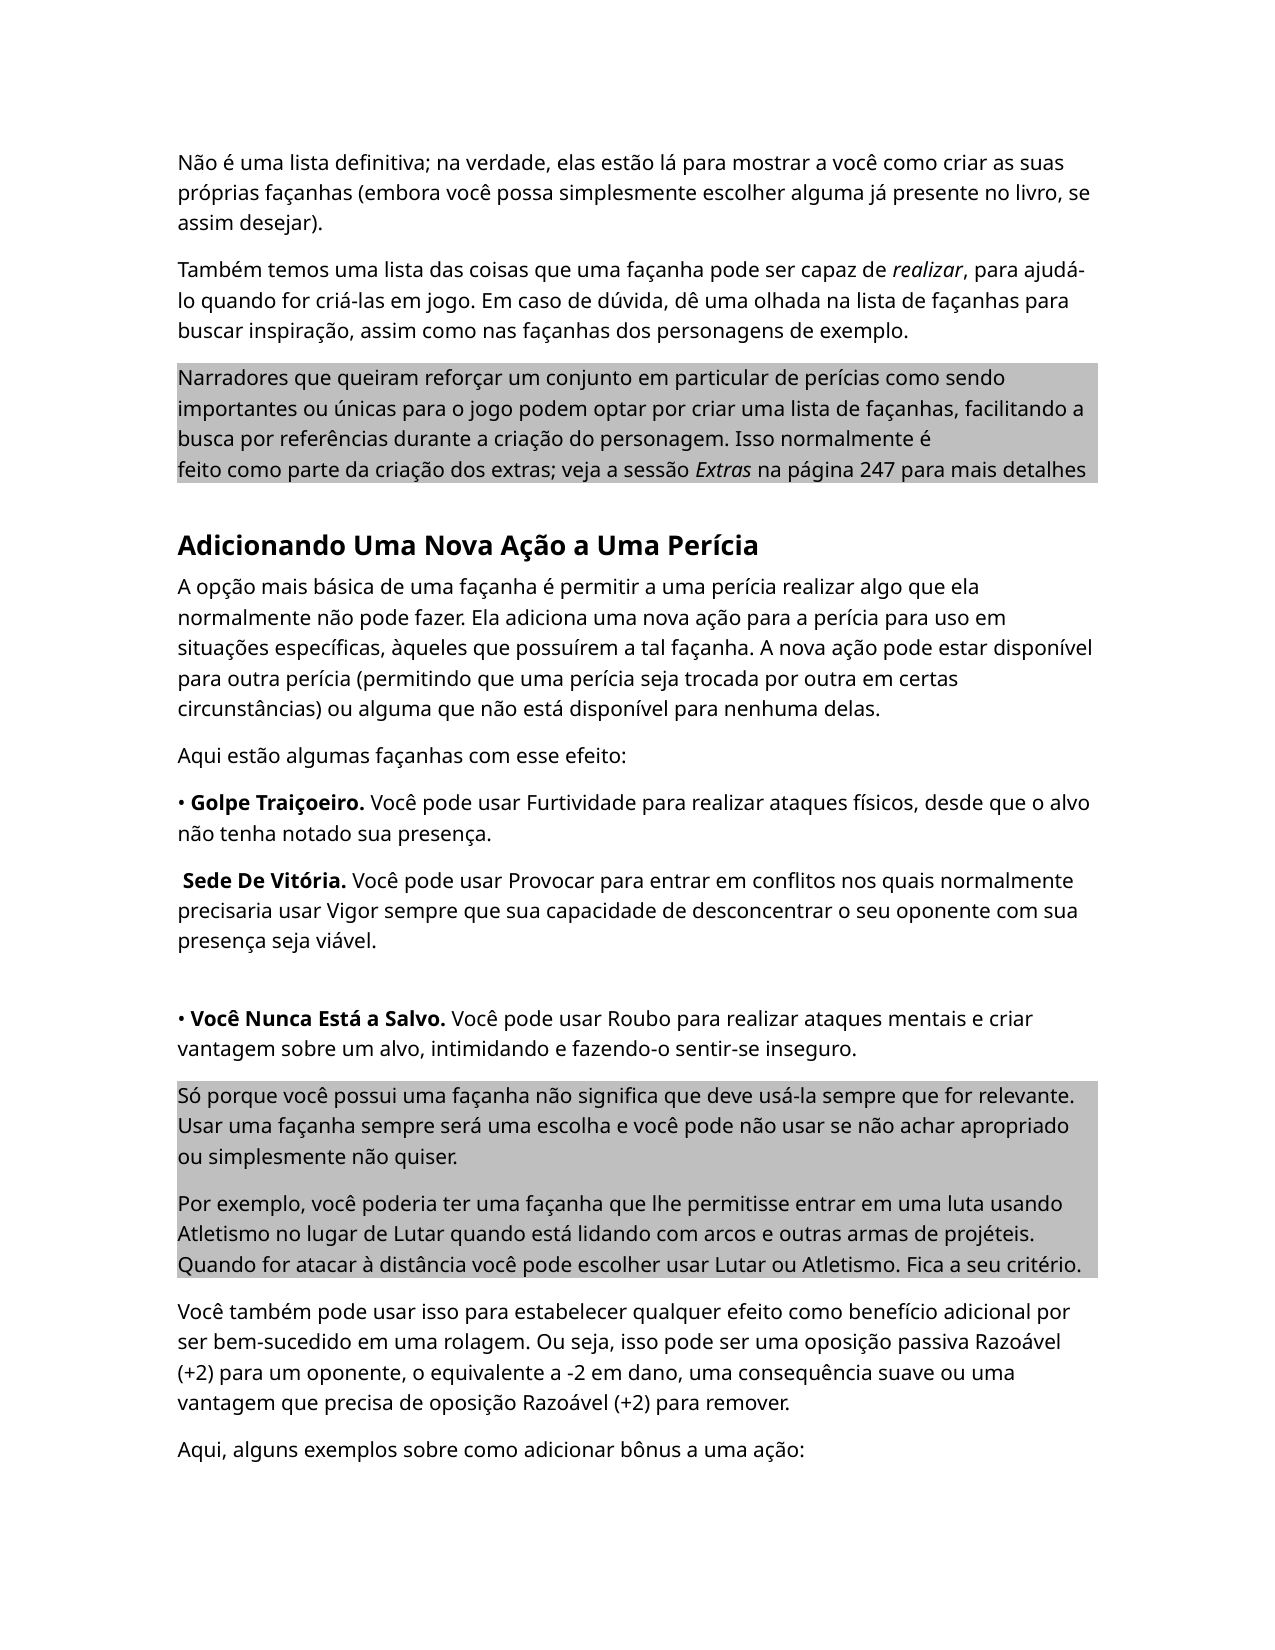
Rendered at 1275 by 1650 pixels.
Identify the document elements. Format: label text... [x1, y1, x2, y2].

subtitle Adicionando Uma Nova Ação a Uma Perícia [177, 527, 1098, 564]
text Aqui estão algumas façanhas com esse efeito: [177, 741, 1098, 769]
text Só porque você possui uma façanha não significa que deve usá-la sempre que for relevante. Usar uma façanha sempre será uma escolha e você pode não usar se não achar apropriado ou simplesmente não quiser. [177, 1081, 1098, 1170]
text Você também pode usar isso para estabelecer qualquer efeito como benefício adicional por ser bem-sucedido em uma rolagem. Ou seja, isso pode ser uma oposição passiva Razoável (+2) para um oponente, o equivalente a -2 em dano, uma consequência suave ou uma vantagem que precisa de oposição Razoável (+2) para remover. [177, 1297, 1098, 1417]
text Também temos uma lista das coisas que uma façanha pode ser capaz de realizar, para ajudá-lo quando for criá-las em jogo. Em caso de dúvida, dê uma olhada na lista de façanhas para buscar inspiração, assim como nas façanhas dos personagens de exemplo. [177, 256, 1098, 345]
text Não é uma lista definitiva; na verdade, elas estão lá para mostrar a você como criar as suas próprias façanhas (embora você possa simplesmente escolher alguma já presente no livro, se assim desejar). [177, 148, 1098, 237]
text Aqui, alguns exemplos sobre como adicionar bônus a uma ação: [177, 1435, 1098, 1464]
text A opção mais básica de uma façanha é permitir a uma perícia realizar algo que ela normalmente não pode fazer. Ela adiciona uma nova ação para a perícia para uso em situações específicas, àqueles que possuírem a tal façanha. A nova ação pode estar disponível para outra perícia (permitindo que uma perícia seja trocada por outra em certas circunstâncias) ou alguma que não está disponível para nenhuma delas. [177, 572, 1098, 722]
text Narradores que queiram reforçar um conjunto em particular de perícias como sendo importantes ou únicas para o jogo podem optar por criar uma lista de façanhas, facilitando a busca por referências durante a criação do personagem. Isso normalmente é feito como parte da criação dos extras; veja a sessão Extras na página 247 para mais detalhes [177, 363, 1098, 483]
text Por exemplo, você poderia ter uma façanha que lhe permitisse entrar em uma luta usando Atletismo no lugar de Lutar quando está lidando com arcos e outras armas de projéteis. Quando for atacar à distância você pode escolher usar Lutar ou Atletismo. Fica a seu critério. [177, 1189, 1098, 1278]
text • Você Nunca Está a Salvo. Você pode usar Roubo para realizar ataques mentais e criar vantagem sobre um alvo, intimidando e fazendo-o sentir-se inseguro. [177, 974, 1098, 1062]
text Sede De Vitória. Você pode usar Provocar para entrar em conﬂitos nos quais normalmente precisaria usar Vigor sempre que sua capacidade de desconcentrar o seu oponente com sua presença seja viável. [177, 866, 1098, 955]
text • Golpe Traiçoeiro. Você pode usar Furtividade para realizar ataques físicos, desde que o alvo não tenha notado sua presença. [177, 788, 1098, 847]
